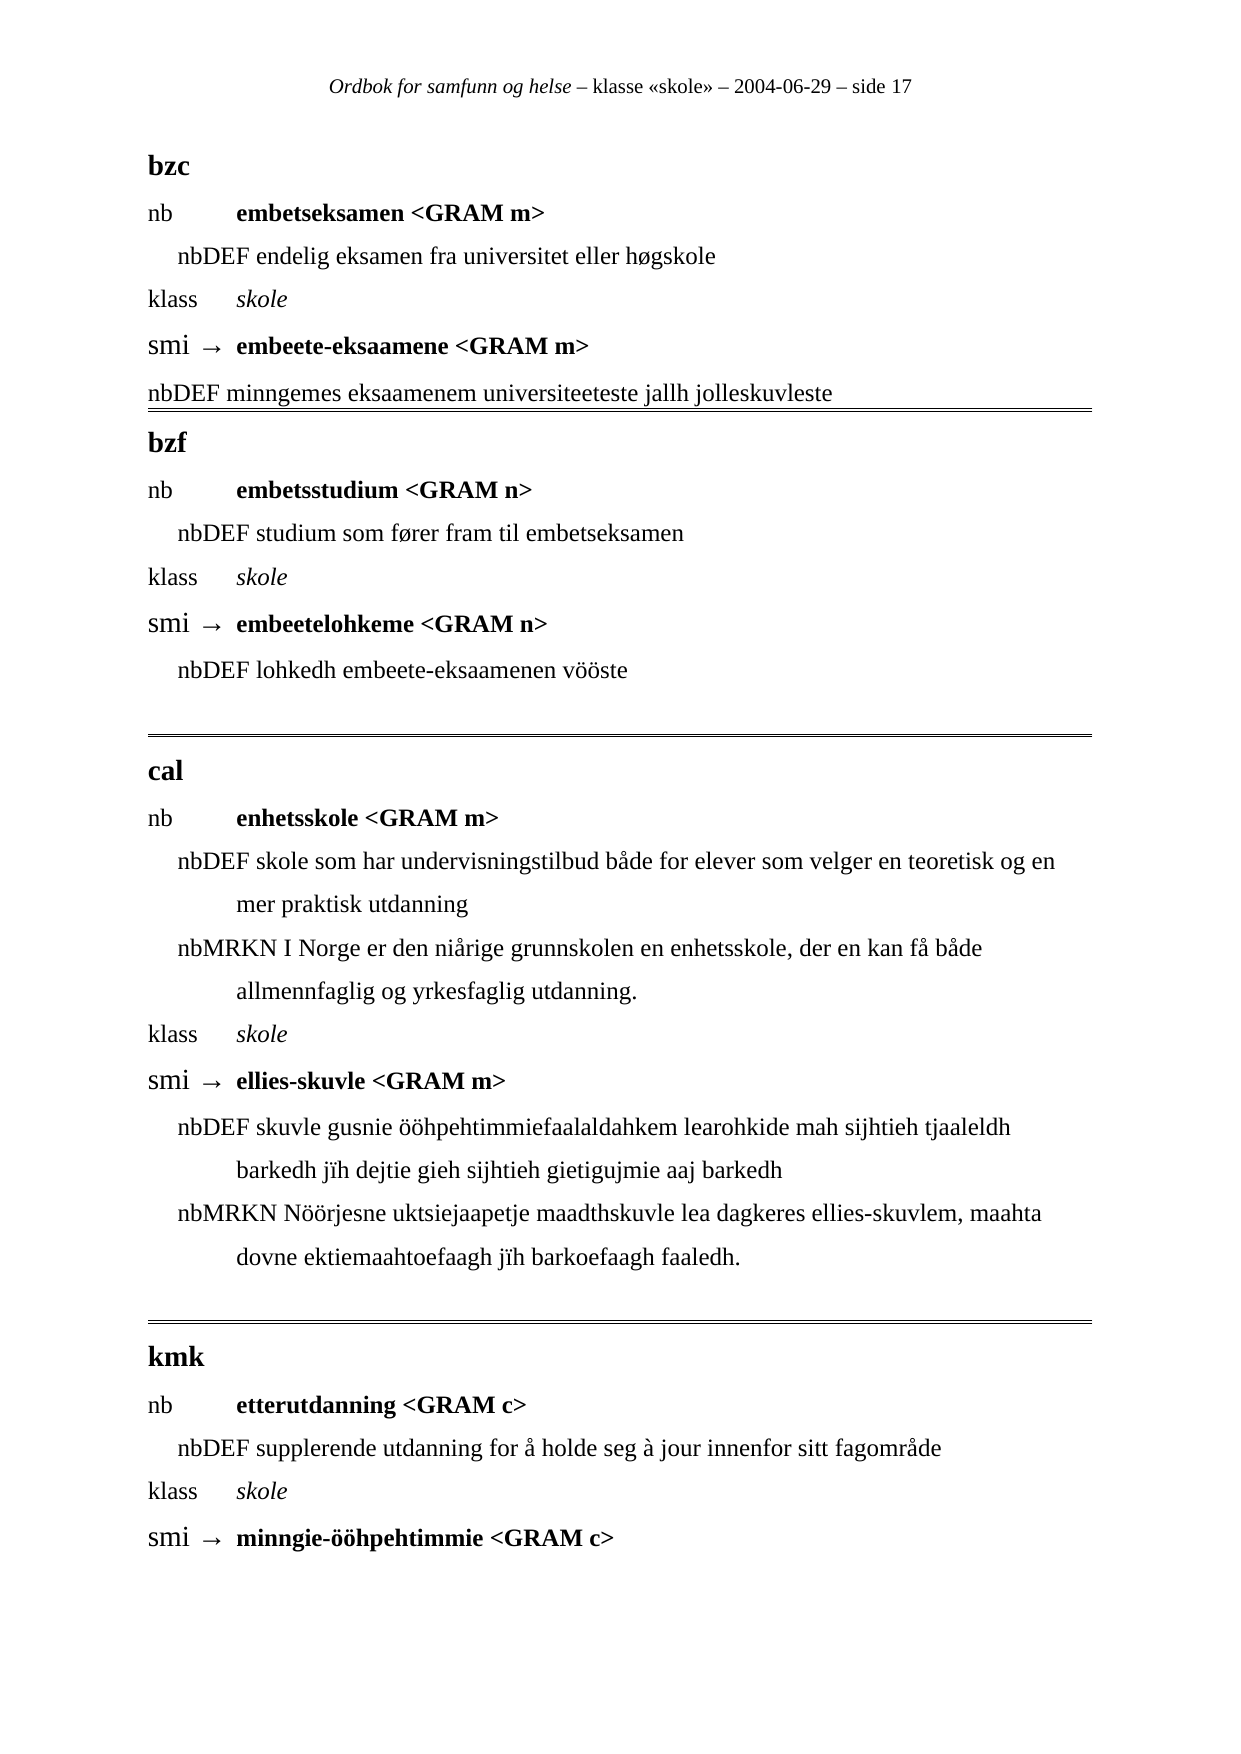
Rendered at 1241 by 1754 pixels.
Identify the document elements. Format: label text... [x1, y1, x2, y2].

text nbDEF endelig eksamen fra universitet eller høgskole [177, 241, 1092, 270]
text bzc [148, 148, 1092, 181]
text nb embetseksamen <GRAM m> [148, 198, 1092, 227]
text bzf [148, 425, 1092, 459]
text nbMRKN I Norge er den niårige grunnskolen en enhetsskole, der en kan få både allmennfaglig og yrkesfaglig utdanning. [177, 933, 1092, 1004]
text nb etterutdanning <GRAM c> [148, 1390, 1092, 1418]
text klass skole [148, 562, 1092, 590]
text nbDEF supplerende utdanning for å holde seg à jour innenfor sitt fagområde [177, 1433, 1092, 1462]
text nbMRKN Nöörjesne uktsiejaapetje maadthskuvle lea dagkeres ellies-skuvlem, maahta dovne ektiemaahtoefaagh jïh barkoefaagh faaledh. [177, 1198, 1092, 1270]
text smi → minngie-ööhpehtimmie <GRAM c> [148, 1519, 1092, 1553]
text kmk [148, 1339, 1092, 1373]
text nb embetsstudium <GRAM n> [148, 475, 1092, 504]
text nbDEF lohkedh embeete-eksaamenen vööste [177, 655, 1092, 684]
text nbDEF minngemes eksaamenem universiteeteste jallh jolleskuvleste [148, 378, 1092, 408]
text nb enhetsskole <GRAM m> [148, 803, 1092, 832]
text klass skole [148, 1476, 1092, 1505]
text smi → embeete-eksaamene <GRAM m> [148, 327, 1092, 361]
text smi → ellies-skuvle <GRAM m> [148, 1062, 1092, 1096]
text cal [148, 753, 1092, 786]
text smi → embeetelohkeme <GRAM n> [148, 605, 1092, 638]
text nbDEF studium som fører fram til embetseksamen [177, 518, 1092, 547]
text nbDEF skole som har undervisningstilbud både for elever som velger en teoretisk og en mer praktisk utdanning [177, 846, 1092, 918]
text klass skole [148, 1019, 1092, 1048]
text nbDEF skuvle gusnie ööhpehtimmiefaalaldahkem learohkide mah sijhtieh tjaaleldh barkedh jïh dejtie gieh sijhtieh gietigujmie aaj barkedh [177, 1112, 1092, 1184]
text klass skole [148, 284, 1092, 313]
